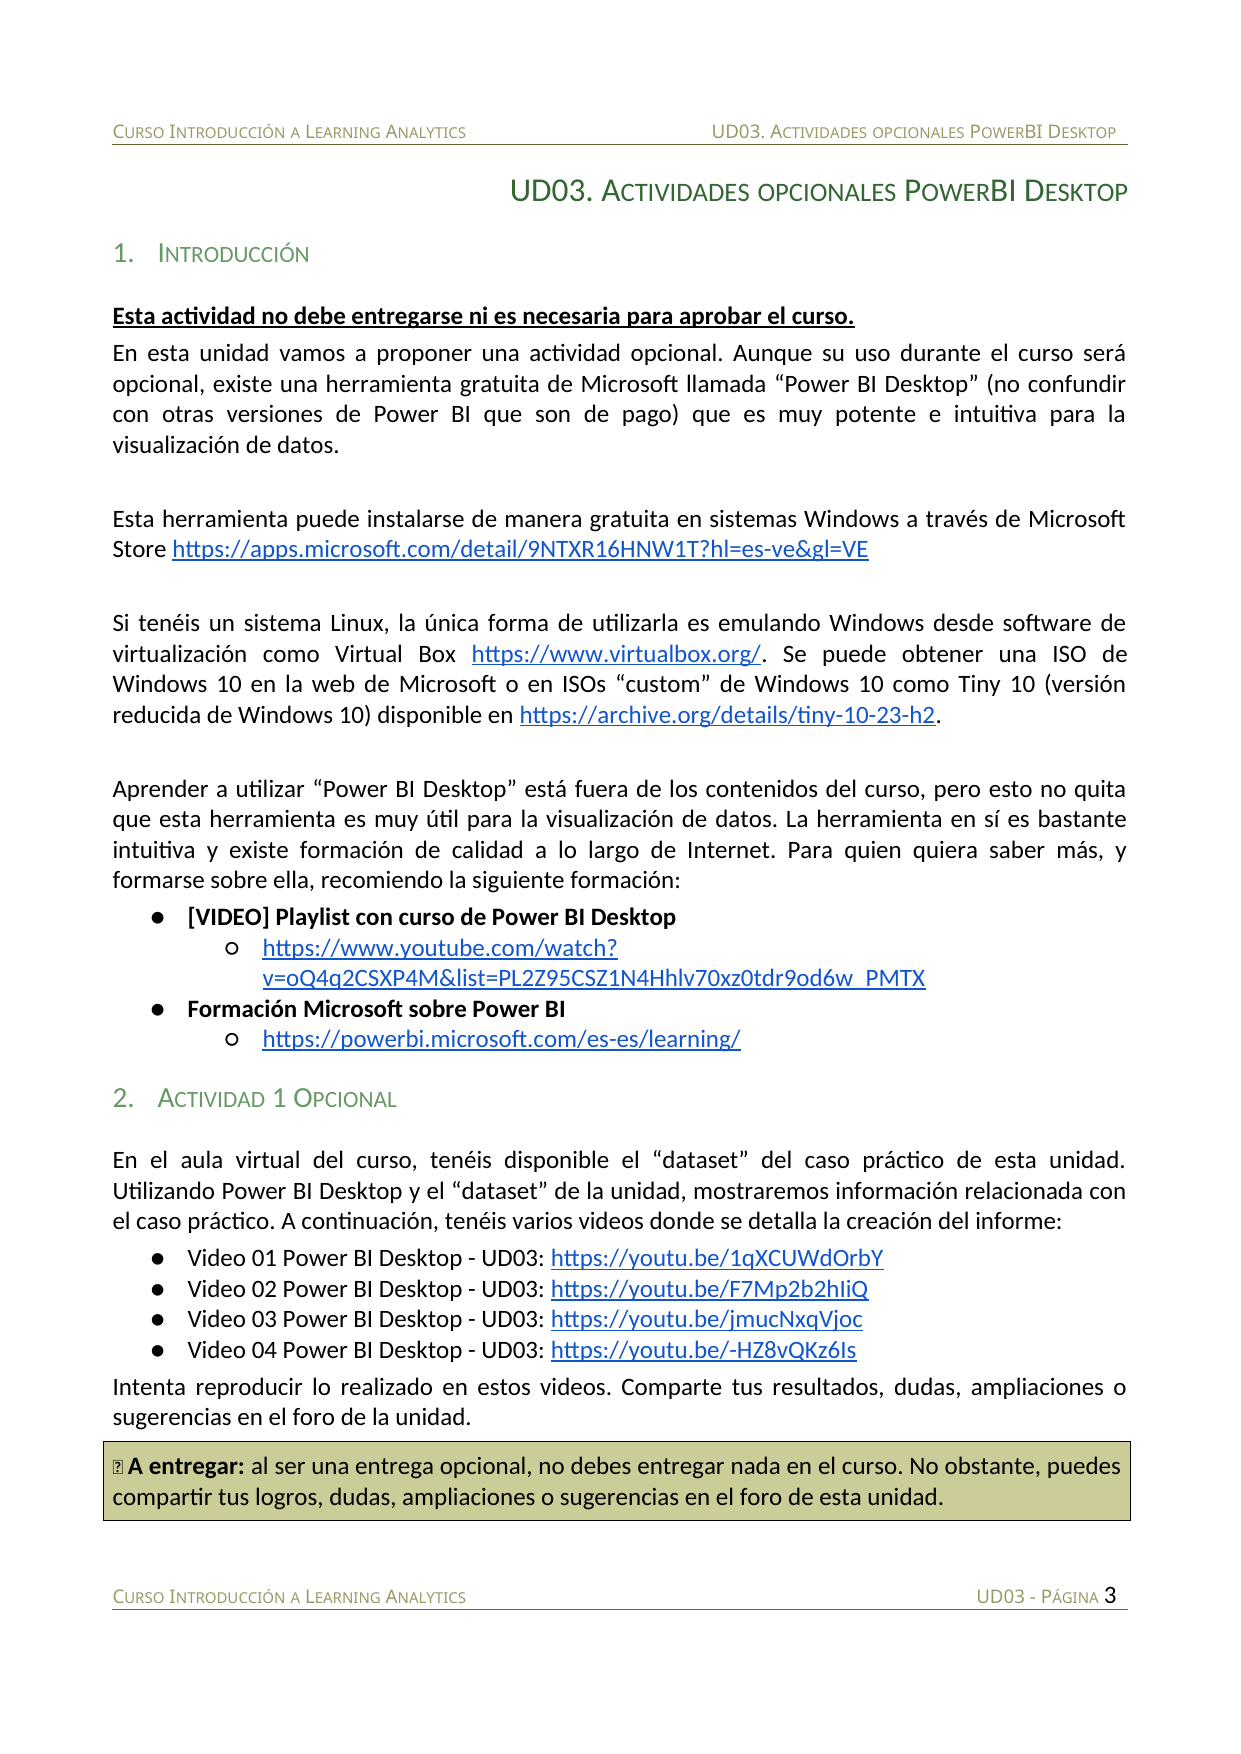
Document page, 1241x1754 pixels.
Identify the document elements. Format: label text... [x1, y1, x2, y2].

list Video 02 Power BI Desktop - UD03: https://youtu.be/F7Mp2b2hIiQ [150, 1273, 1128, 1303]
text En esta unidad vamos a proponer una actividad opcional. Aunque su uso durante el curso será opcional, existe una herramienta gratuita de Microsoft llamada “Power BI Desktop” (no confundir con otras versiones de Power BI que son de pago) que es muy potente e intuitiva para la visualización de datos. [112, 337, 1128, 459]
list https://www.youtube.com/watch?v=oQ4q2CSXP4M&list=PL2Z95CSZ1N4Hhlv70xz0tdr9od6w_PMTX [225, 932, 1128, 993]
text Esta actividad no debe entregarse ni es necesaria para aprobar el curso. [112, 300, 1128, 331]
text En el aula virtual del curso, tenéis disponible el “dataset” del caso práctico de esta unidad. Utilizando Power BI Desktop y el “dataset” de la unidad, mostraremos información relacionada con el caso práctico. A continuación, tenéis varios videos donde se detalla la creación del informe: [112, 1144, 1128, 1236]
text Aprender a utilizar “Power BI Desktop” está fuera de los contenidos del curso, pero esto no quita que esta herramienta es muy útil para la visualización de datos. La herramienta en sí es bastante intuitiva y existe formación de calidad a lo largo de Internet. Para quien quiera saber más, y formarse sobre ella, recomiendo la siguiente formación: [112, 773, 1128, 895]
list Video 04 Power BI Desktop - UD03: https://youtu.be/-HZ8vQKz6Is [150, 1334, 1128, 1364]
list https://powerbi.microsoft.com/es-es/learning/ [225, 1023, 1128, 1054]
text Si tenéis un sistema Linux, la única forma de utilizarla es emulando Windows desde software de virtualización como Virtual Box https://www.virtualbox.org/. Se puede obtener una ISO de Windows 10 en la web de Microsoft o en ISOs “custom” de Windows 10 como Tiny 10 (versión reducida de Windows 10) disponible en https://archive.org/details/tiny-10-23-h2. [112, 607, 1128, 729]
subtitle Actividad 1 Opcional [112, 1079, 1128, 1114]
text Esta herramienta puede instalarse de manera gratuita en sistemas Windows a través de Microsoft Store https://apps.microsoft.com/detail/9NTXR16HNW1T?hl=es-ve&gl=VE [112, 503, 1128, 564]
subtitle Introducción [112, 234, 1128, 270]
text 📕 A entregar: al ser una entrega opcional, no debes entregar nada en el curso. No obstante, puedes compartir tus logros, dudas, ampliaciones o sugerencias en el foro de esta unidad. [104, 1442, 1130, 1520]
text UD03. Actividades opcionales PowerBI Desktop [112, 169, 1128, 210]
list Formación Microsoft sobre Power BI [150, 993, 1128, 1023]
text Intenta reproducir lo realizado en estos videos. Comparte tus resultados, dudas, ampliaciones o sugerencias en el foro de la unidad. [112, 1371, 1128, 1432]
list Video 01 Power BI Desktop - UD03: https://youtu.be/1qXCUWdOrbY [150, 1242, 1128, 1273]
list Video 03 Power BI Desktop - UD03: https://youtu.be/jmucNxqVjoc [150, 1303, 1128, 1334]
list [VIDEO] Playlist con curso de Power BI Desktop [150, 901, 1128, 932]
